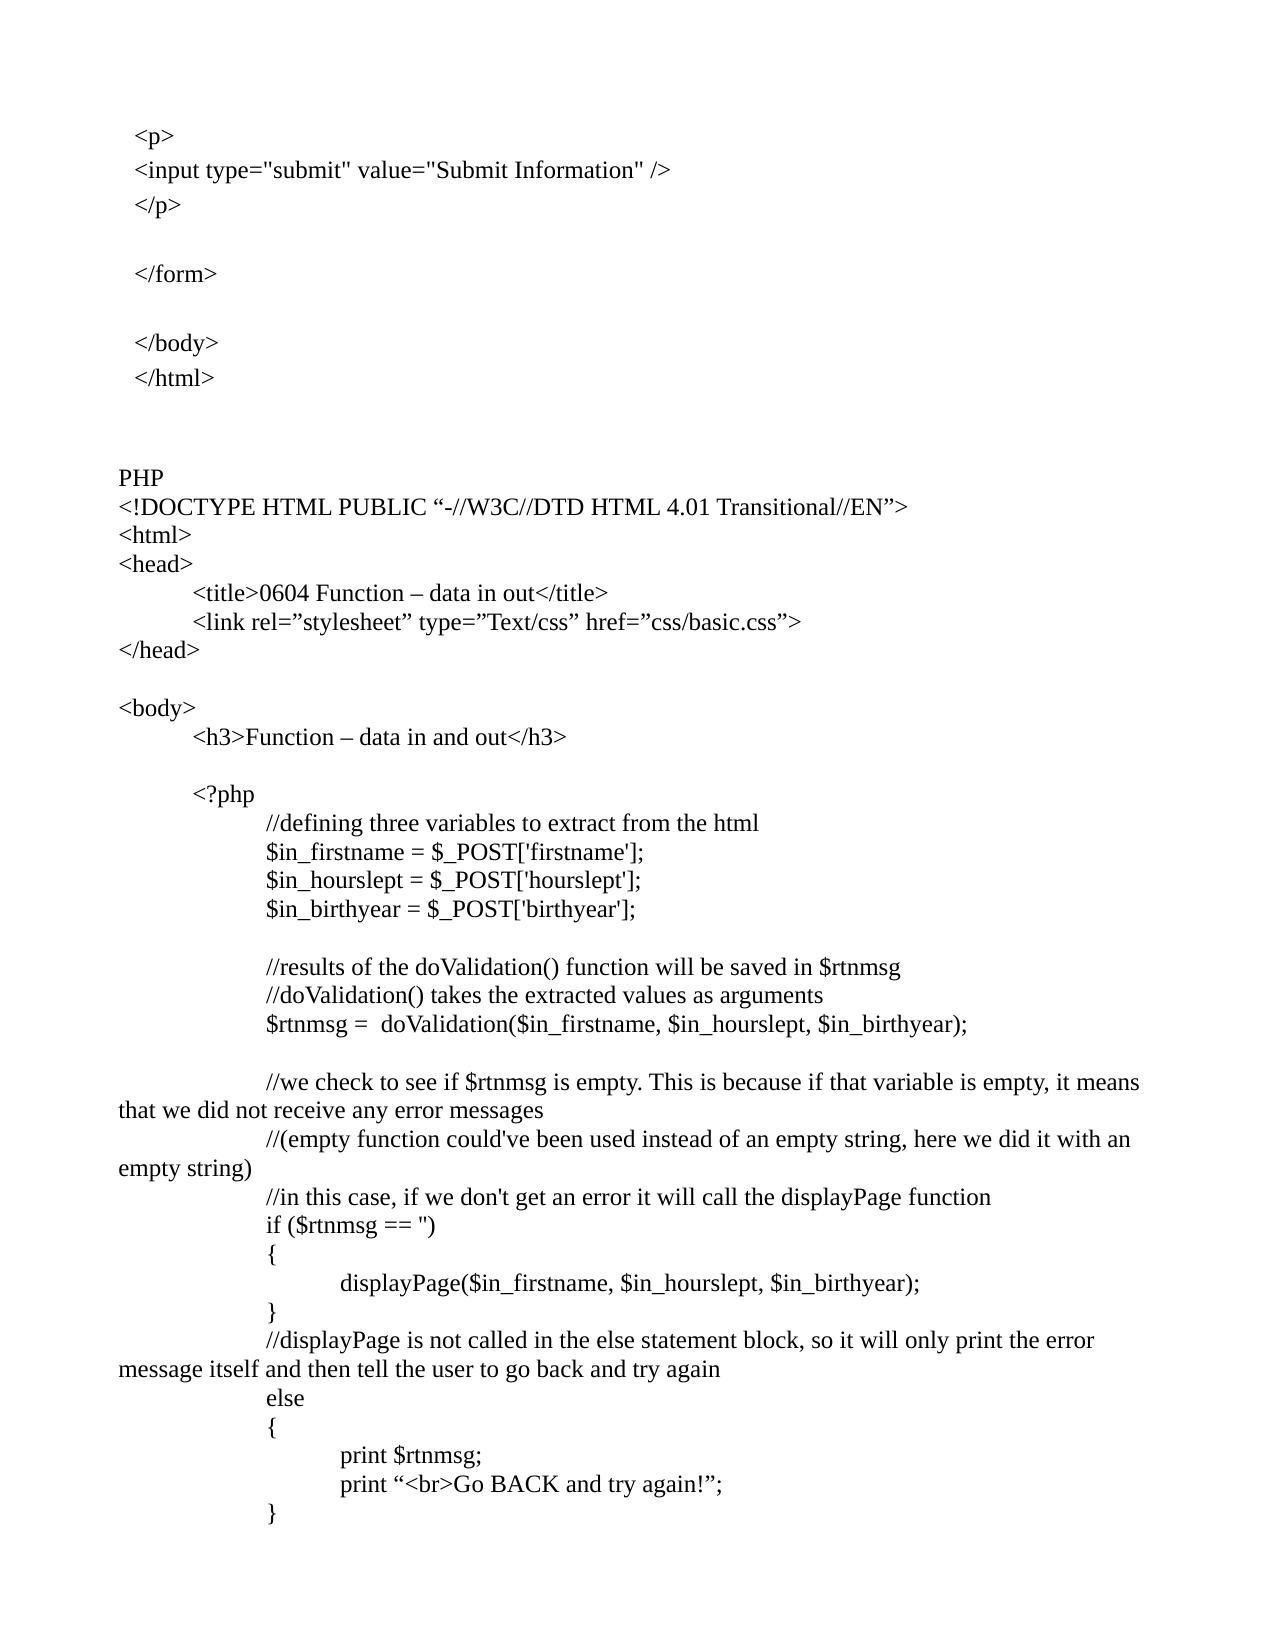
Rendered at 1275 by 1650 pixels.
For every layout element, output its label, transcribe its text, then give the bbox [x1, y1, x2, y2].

table_cell [118, 256, 131, 291]
table_cell </form> [131, 256, 928, 291]
table_cell <p> [131, 118, 928, 153]
table_cell [118, 291, 131, 326]
table_cell </html> [131, 360, 928, 395]
table_cell [131, 291, 928, 326]
text //results of the doValidation() function will be saved in $rtnmsg [118, 952, 1157, 980]
text $in_hourslept = $_POST['hourslept']; [118, 865, 1157, 894]
table_cell [118, 360, 131, 395]
text <h3>Function – data in and out</h3> [118, 722, 1157, 750]
table_cell </p> [131, 187, 928, 222]
table_cell <input type="submit" value="Submit Information" /> [131, 153, 928, 187]
table_cell [118, 153, 131, 187]
table_cell [118, 326, 131, 360]
table_cell [131, 222, 928, 256]
text <title>0604 Function – data in out</title> [118, 578, 1157, 607]
table_cell [118, 118, 131, 153]
text //(empty function could've been used instead of an empty string, here we did it with an empty string) [118, 1124, 1157, 1182]
text //in this case, if we don't get an error it will call the displayPage function [118, 1182, 1157, 1210]
text $in_firstname = $_POST['firstname']; [118, 837, 1157, 865]
text { [118, 1412, 1157, 1440]
table_cell [118, 187, 131, 222]
text print $rtnmsg; [118, 1440, 1157, 1469]
text PHP [118, 463, 1157, 492]
text //we check to see if $rtnmsg is empty. This is because if that variable is empty, it means that we did not receive any error messages [118, 1067, 1157, 1124]
text <html> [118, 520, 1157, 549]
text //doValidation() takes the extracted values as arguments [118, 980, 1157, 1009]
text { [118, 1239, 1157, 1268]
text //displayPage is not called in the else statement block, so it will only print the error message itself and then tell the user to go back and try again [118, 1325, 1157, 1383]
table_cell [118, 222, 131, 256]
text print “<br>Go BACK and try again!”; [118, 1469, 1157, 1498]
text $in_birthyear = $_POST['birthyear']; [118, 894, 1157, 923]
text </head> [118, 635, 1157, 664]
table_cell [118, 395, 131, 405]
text else [118, 1383, 1157, 1412]
text $rtnmsg = doValidation($in_firstname, $in_hourslept, $in_birthyear); [118, 1009, 1157, 1038]
text } [118, 1498, 1157, 1527]
table_cell [131, 395, 928, 405]
text displayPage($in_firstname, $in_hourslept, $in_birthyear); [118, 1268, 1157, 1297]
text } [118, 1297, 1157, 1325]
text <link rel=”stylesheet” type=”Text/css” href=”css/basic.css”> [118, 607, 1157, 635]
text if ($rtnmsg == '') [118, 1210, 1157, 1239]
text <!DOCTYPE HTML PUBLIC “-//W3C//DTD HTML 4.01 Transitional//EN”> [118, 492, 1157, 520]
text <head> [118, 549, 1157, 578]
text //defining three variables to extract from the html [118, 808, 1157, 837]
text <?php [118, 779, 1157, 808]
table_cell </body> [131, 326, 928, 360]
text <body> [118, 693, 1157, 722]
